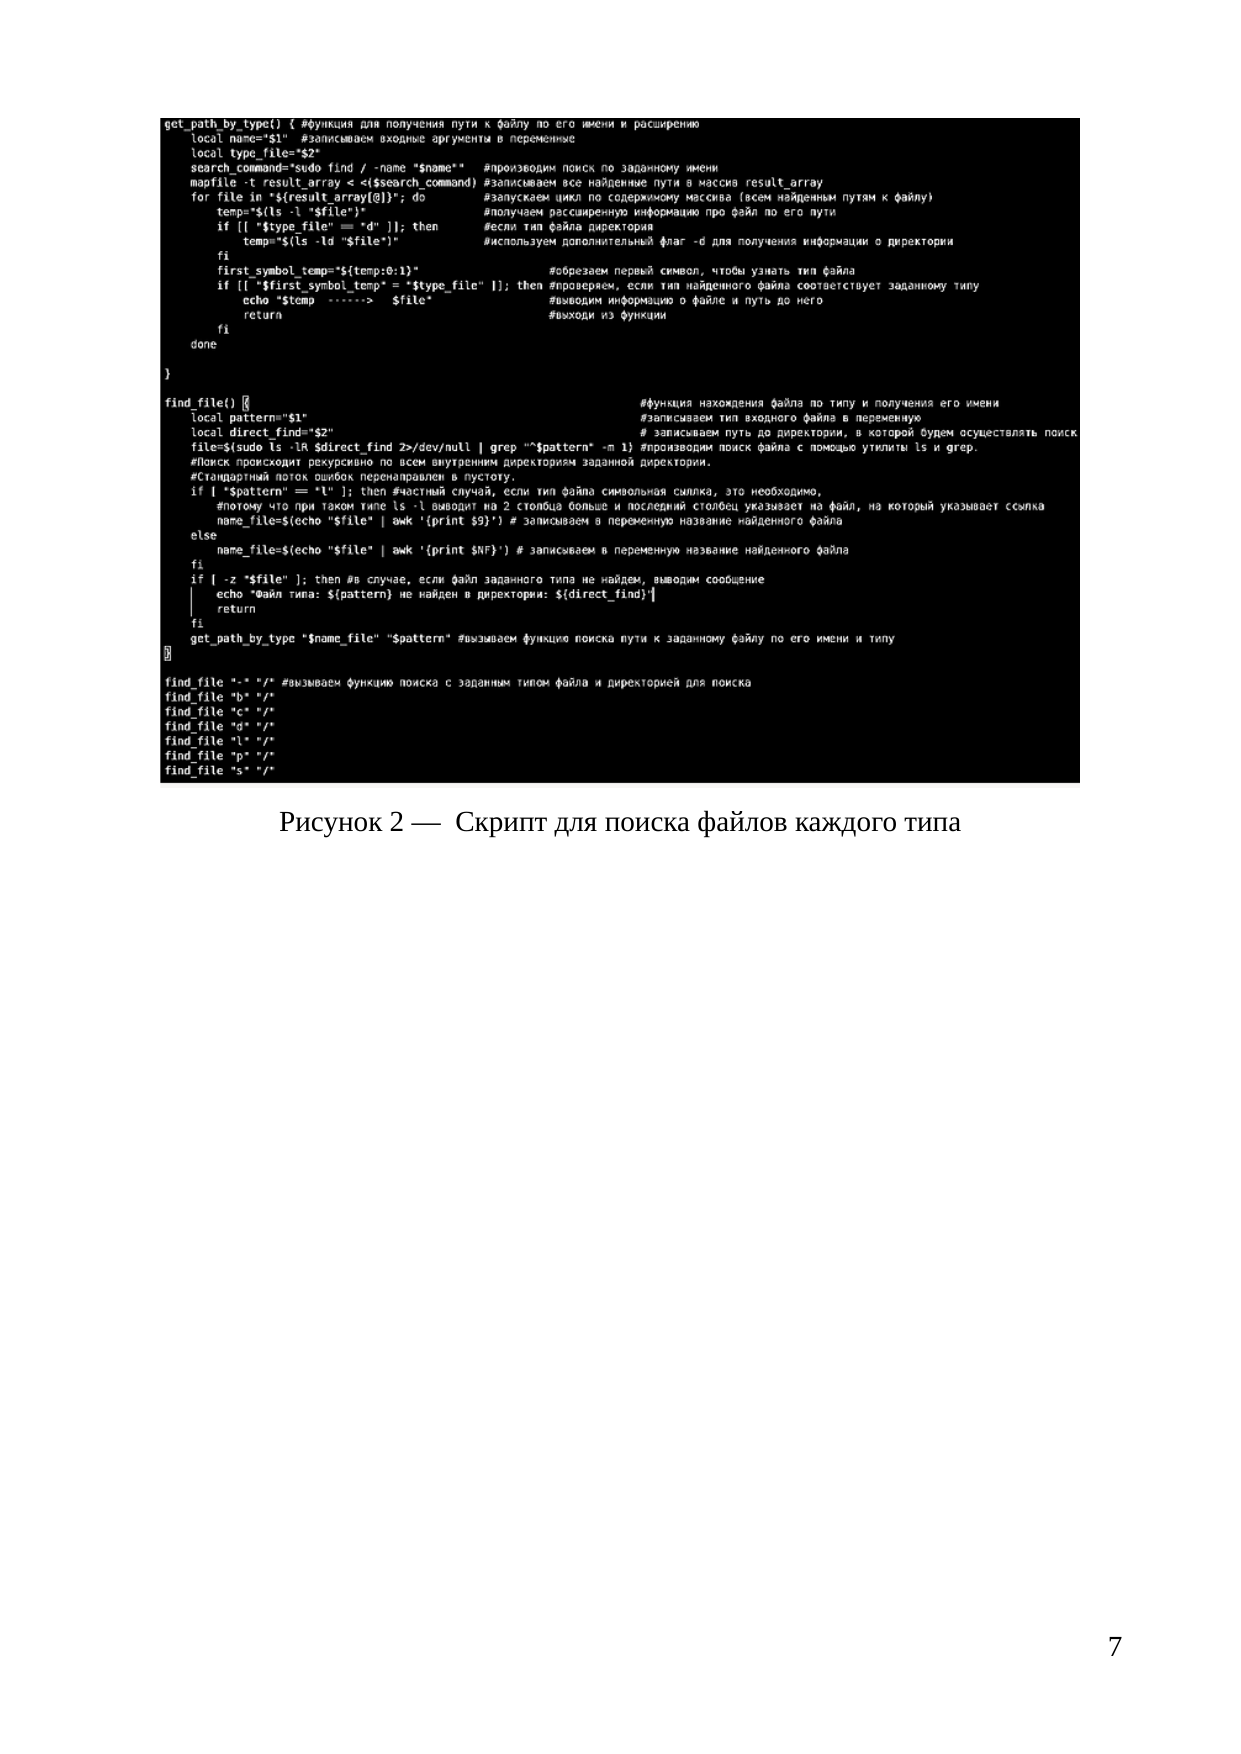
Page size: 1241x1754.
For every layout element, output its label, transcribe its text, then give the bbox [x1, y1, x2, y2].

text Рисунок 2 — Скрипт для поиска файлов каждого типа [118, 118, 1122, 837]
picture [160, 118, 1080, 788]
